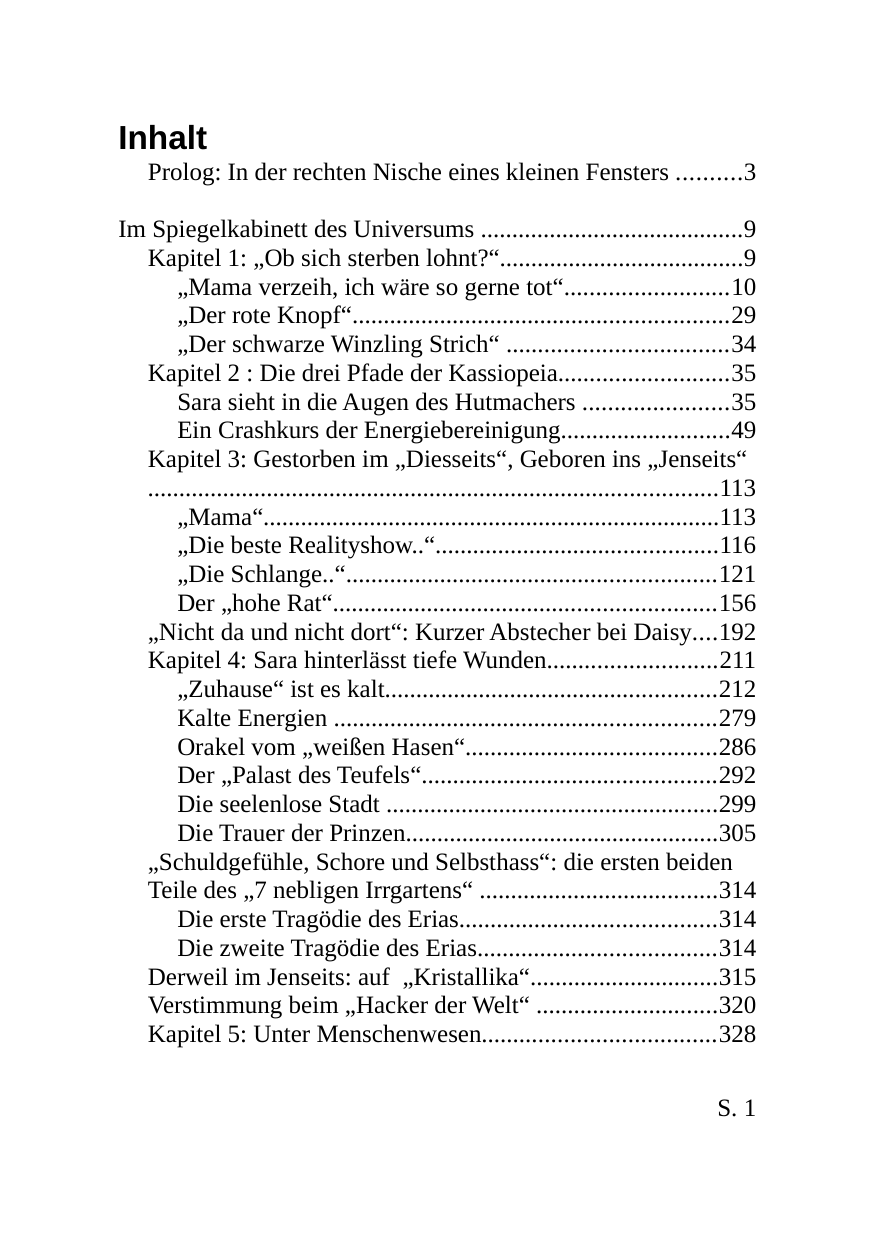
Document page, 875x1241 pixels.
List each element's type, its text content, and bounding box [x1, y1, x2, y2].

text „Nicht da und nicht dort“: Kurzer Abstecher bei Daisy 192 [148, 617, 756, 645]
text „Der schwarze Winzling Strich“ 34 [177, 329, 756, 358]
text Kapitel 4: Sara hinterlässt tiefe Wunden 211 [148, 645, 756, 674]
text Der „hohe Rat“ 156 [177, 588, 756, 617]
text „Mama verzeih, ich wäre so gerne tot“ 10 [177, 272, 756, 300]
text „Mama“ 113 [177, 502, 756, 530]
text Kapitel 5: Unter Menschenwesen 328 [148, 1019, 756, 1048]
text Ein Crashkurs der Energiebereinigung 49 [177, 415, 756, 444]
text Kapitel 3: Gestorben im „Diesseits“, Geboren ins „Jenseits“ 113 [148, 444, 756, 502]
text „Die Schlange..“ 121 [177, 559, 756, 588]
text Kapitel 1: „Ob sich sterben lohnt?“ 9 [148, 243, 756, 272]
text Derweil im Jenseits: auf „Kristallika“ 315 [148, 962, 756, 990]
text Im Spiegelkabinett des Universums 9 [118, 185, 756, 243]
text Kalte Energien 279 [177, 703, 756, 732]
subtitle Inhalt [118, 118, 756, 157]
text Die Trauer der Prinzen 305 [177, 818, 756, 847]
text Die seelenlose Stadt 299 [177, 789, 756, 818]
text „Die beste Realityshow..“ 116 [177, 530, 756, 559]
text Kapitel 2 : Die drei Pfade der Kassiopeia 35 [148, 358, 756, 387]
text „Schuldgefühle, Schore und Selbsthass“: die ersten beiden Teile des „7 nebligen Irrgartens“ 314 [148, 847, 756, 904]
text Orakel vom „weißen Hasen“ 286 [177, 732, 756, 760]
text Die zweite Tragödie des Erias 314 [177, 933, 756, 962]
text Verstimmung beim „Hacker der Welt“ .. 320 [148, 990, 756, 1019]
text Der „Palast des Teufels“ 292 [177, 760, 756, 789]
text Prolog: In der rechten Nische eines kleinen Fensters 3 [148, 157, 756, 185]
text Die erste Tragödie des Erias 314 [177, 904, 756, 933]
text Sara sieht in die Augen des Hutmachers 35 [177, 387, 756, 415]
text „Der rote Knopf“ 29 [177, 300, 756, 329]
text „Zuhause“ ist es kalt.. 212 [177, 674, 756, 703]
